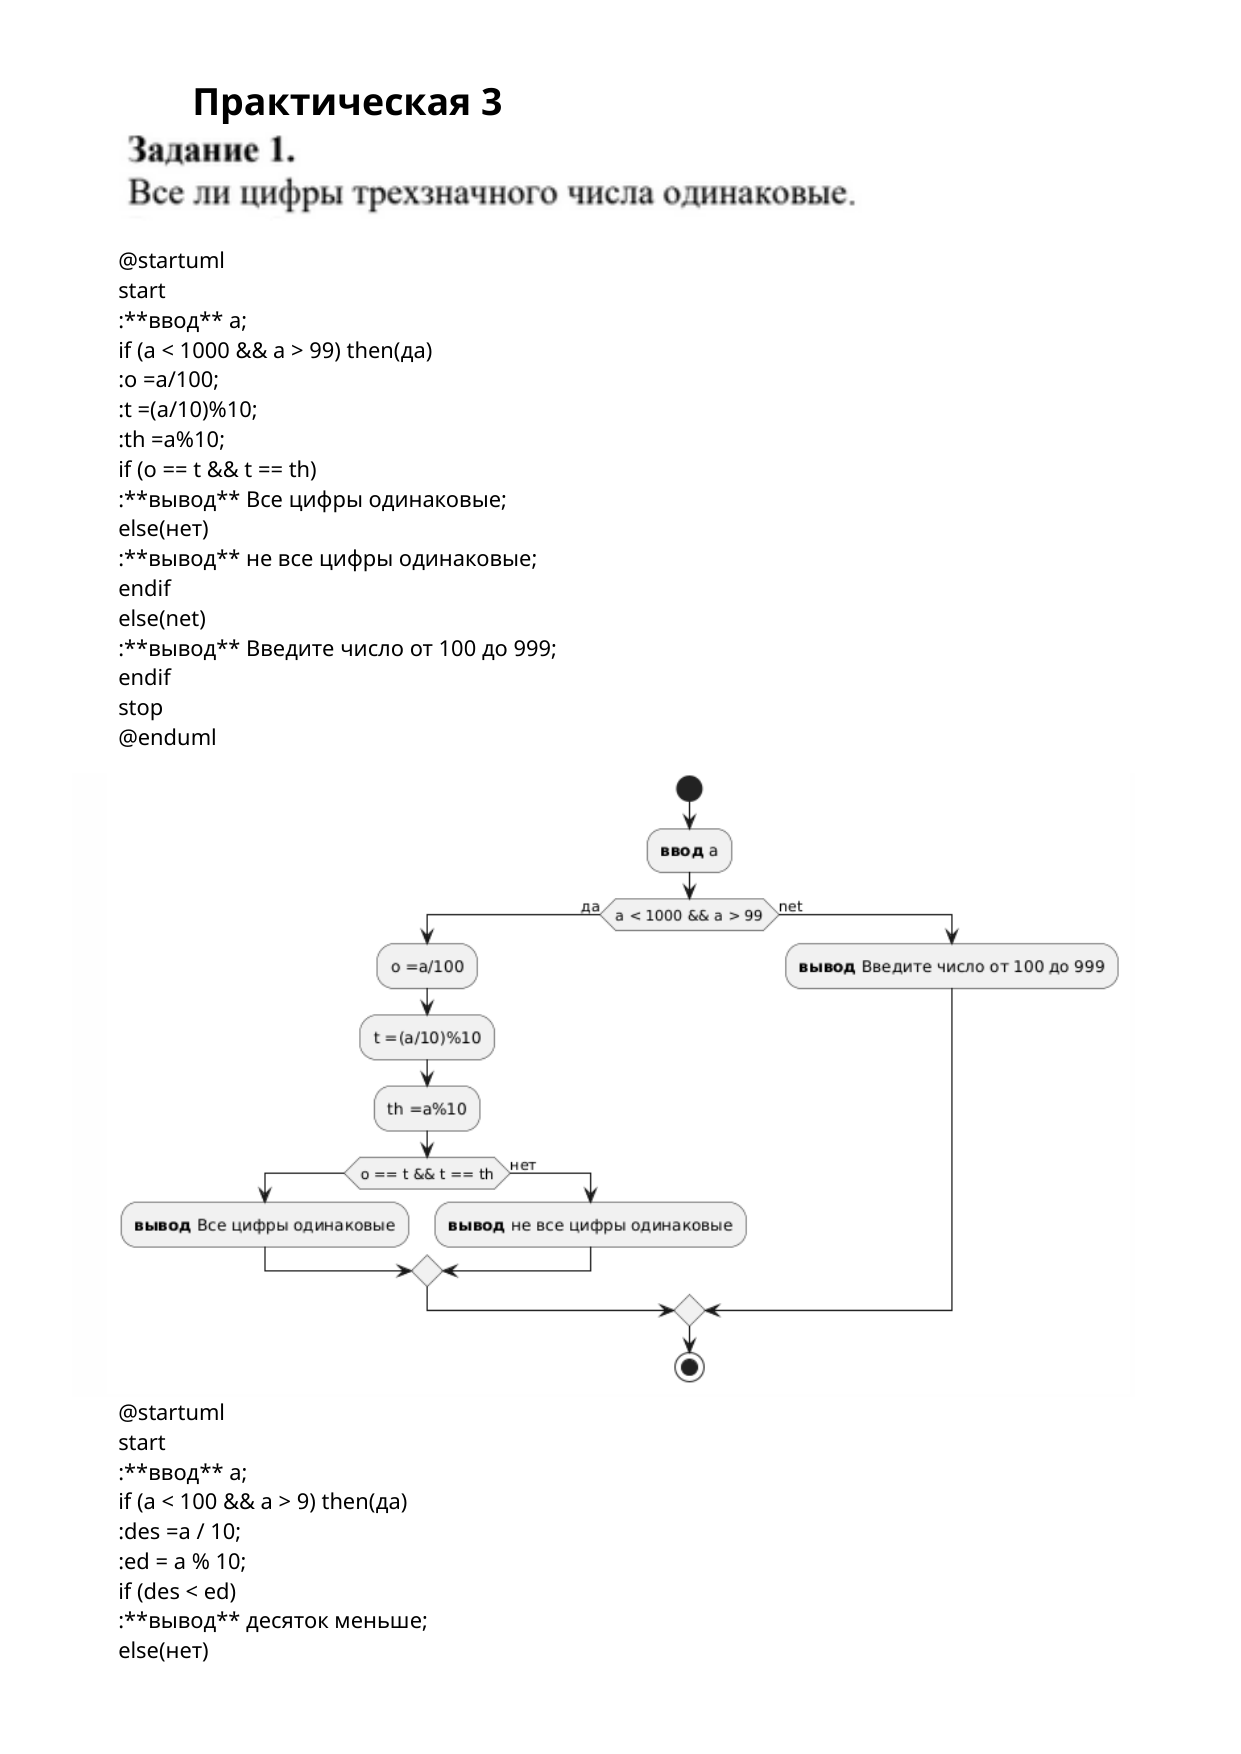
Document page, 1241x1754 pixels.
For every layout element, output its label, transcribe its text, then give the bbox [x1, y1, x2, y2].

text :**ввод** a; [118, 1456, 1181, 1486]
text endif [118, 573, 1181, 603]
text @startuml [118, 1049, 1181, 1427]
text :**ввод** a; [118, 305, 1181, 334]
text Практическая 3 [118, 75, 1181, 126]
text if (des < ed) [118, 1576, 1181, 1605]
text :**вывод** Введите число от 100 до 999; [118, 632, 1181, 662]
text :o =a/100; [118, 364, 1181, 394]
text if (a < 1000 && a > 99) then(да) [118, 334, 1181, 364]
text start [118, 1427, 1181, 1456]
text else(net) [118, 603, 1181, 632]
text endif [118, 662, 1181, 692]
text :**вывод** десяток меньше; [118, 1605, 1181, 1635]
text :t =(a/10)%10; [118, 394, 1181, 424]
text if (a < 100 && a > 9) then(да) [118, 1486, 1181, 1516]
text else(нет) [118, 1635, 1181, 1665]
text :ed = a % 10; [118, 1546, 1181, 1576]
text @startuml [118, 245, 1181, 275]
text :**вывод** не все цифры одинаковые; [118, 543, 1181, 573]
text start [118, 275, 1181, 305]
text :des =a / 10; [118, 1516, 1181, 1546]
text :th =a%10; [118, 424, 1181, 454]
text @enduml [118, 722, 1181, 752]
text if (o == t && t == th) [118, 454, 1181, 483]
text else(нет) [118, 513, 1181, 543]
text stop [118, 692, 1181, 722]
text :**вывод** Все цифры одинаковые; [118, 483, 1181, 513]
